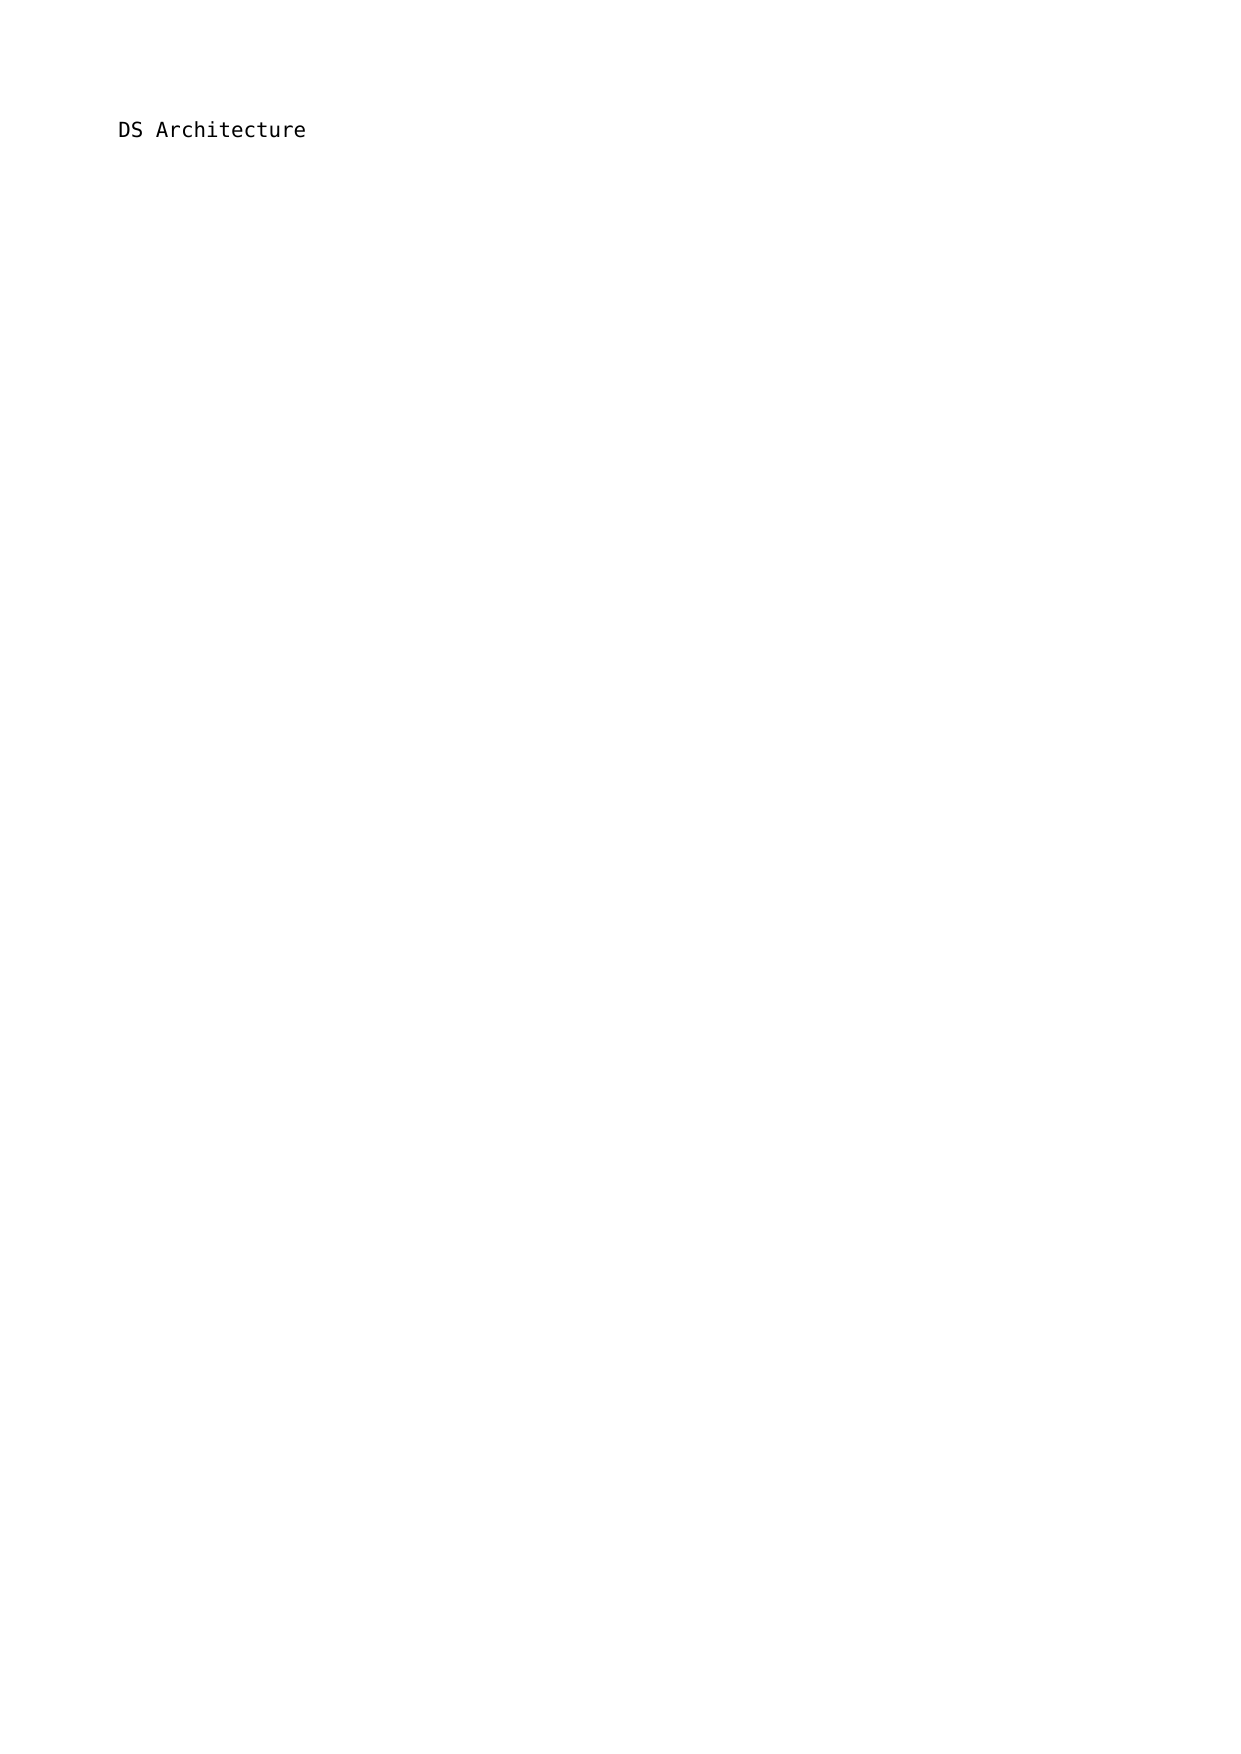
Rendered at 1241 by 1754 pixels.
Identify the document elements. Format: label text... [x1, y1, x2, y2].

text DS Architecture [118, 118, 1122, 142]
